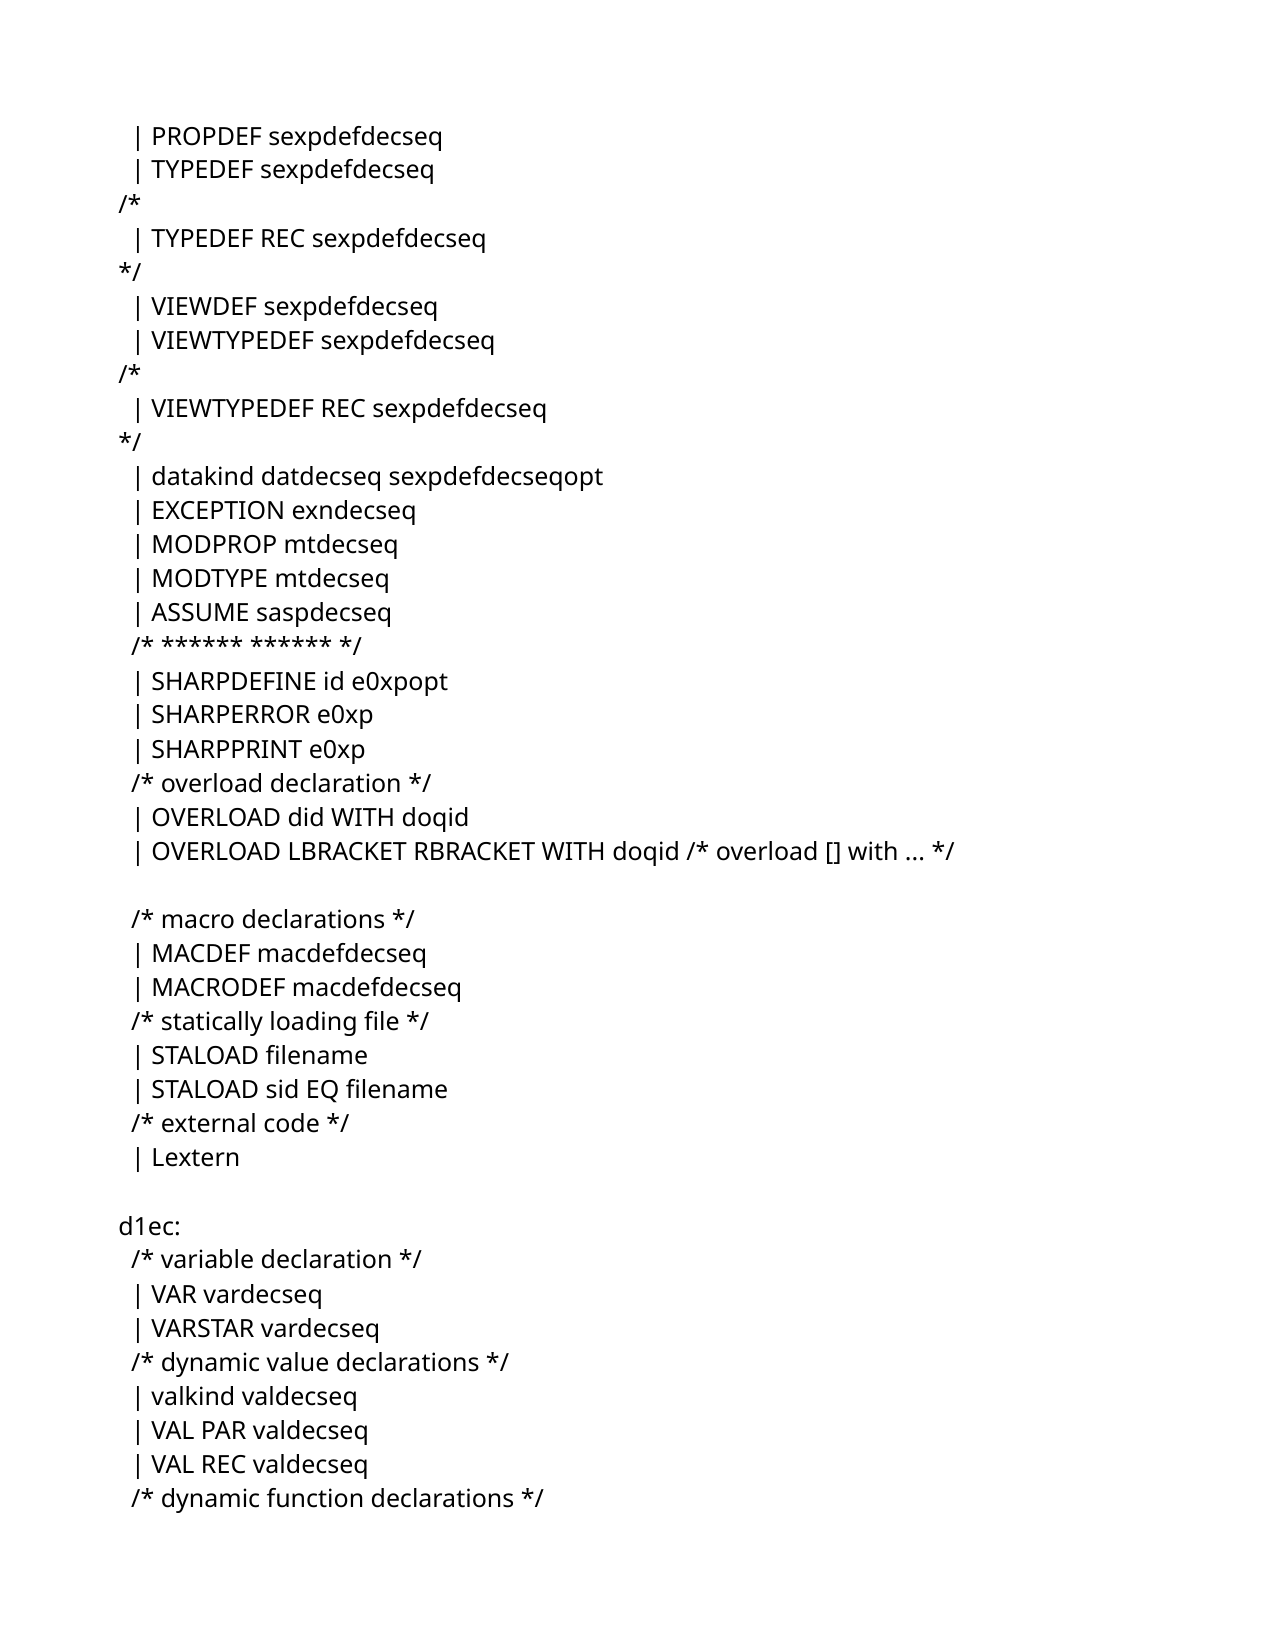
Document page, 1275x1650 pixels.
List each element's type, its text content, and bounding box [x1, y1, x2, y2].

text d1ec: [118, 1208, 1157, 1242]
text | EXCEPTION exndecseq [118, 493, 1157, 527]
text | MACRODEF macdefdecseq [118, 970, 1157, 1004]
text | STALOAD sid EQ filename [118, 1072, 1157, 1106]
text | VIEWDEF sexpdefdecseq [118, 288, 1157, 322]
text /* macro declarations */ [118, 902, 1157, 936]
text */ [118, 425, 1157, 459]
text | VIEWTYPEDEF REC sexpdefdecseq [118, 391, 1157, 425]
text | datakind datdecseq sexpdefdecseqopt [118, 459, 1157, 493]
text | Lextern [118, 1140, 1157, 1174]
text /* variable declaration */ [118, 1242, 1157, 1276]
text /* ****** ****** */ [118, 629, 1157, 663]
text | SHARPERROR e0xp [118, 697, 1157, 731]
text | MODPROP mtdecseq [118, 527, 1157, 561]
text /* dynamic function declarations */ [118, 1481, 1157, 1515]
text | VAR vardecseq [118, 1276, 1157, 1310]
text | VARSTAR vardecseq [118, 1310, 1157, 1344]
text | MACDEF macdefdecseq [118, 936, 1157, 970]
text /* overload declaration */ [118, 765, 1157, 799]
text | ASSUME saspdecseq [118, 595, 1157, 629]
text | OVERLOAD LBRACKET RBRACKET WITH doqid /* overload [] with ... */ [118, 833, 1157, 867]
text /* statically loading file */ [118, 1004, 1157, 1038]
text | SHARPPRINT e0xp [118, 731, 1157, 765]
text | STALOAD filename [118, 1038, 1157, 1072]
text | VIEWTYPEDEF sexpdefdecseq [118, 322, 1157, 357]
text | TYPEDEF REC sexpdefdecseq [118, 220, 1157, 254]
text */ [118, 254, 1157, 288]
text | SHARPDEFINE id e0xpopt [118, 663, 1157, 697]
text /* [118, 357, 1157, 391]
text | MODTYPE mtdecseq [118, 561, 1157, 595]
text /* [118, 186, 1157, 220]
text | valkind valdecseq [118, 1378, 1157, 1412]
text /* dynamic value declarations */ [118, 1344, 1157, 1378]
text | OVERLOAD did WITH doqid [118, 799, 1157, 833]
text /* external code */ [118, 1106, 1157, 1140]
text | TYPEDEF sexpdefdecseq [118, 152, 1157, 186]
text | VAL PAR valdecseq [118, 1412, 1157, 1447]
text | VAL REC valdecseq [118, 1447, 1157, 1481]
text | PROPDEF sexpdefdecseq [118, 118, 1157, 152]
